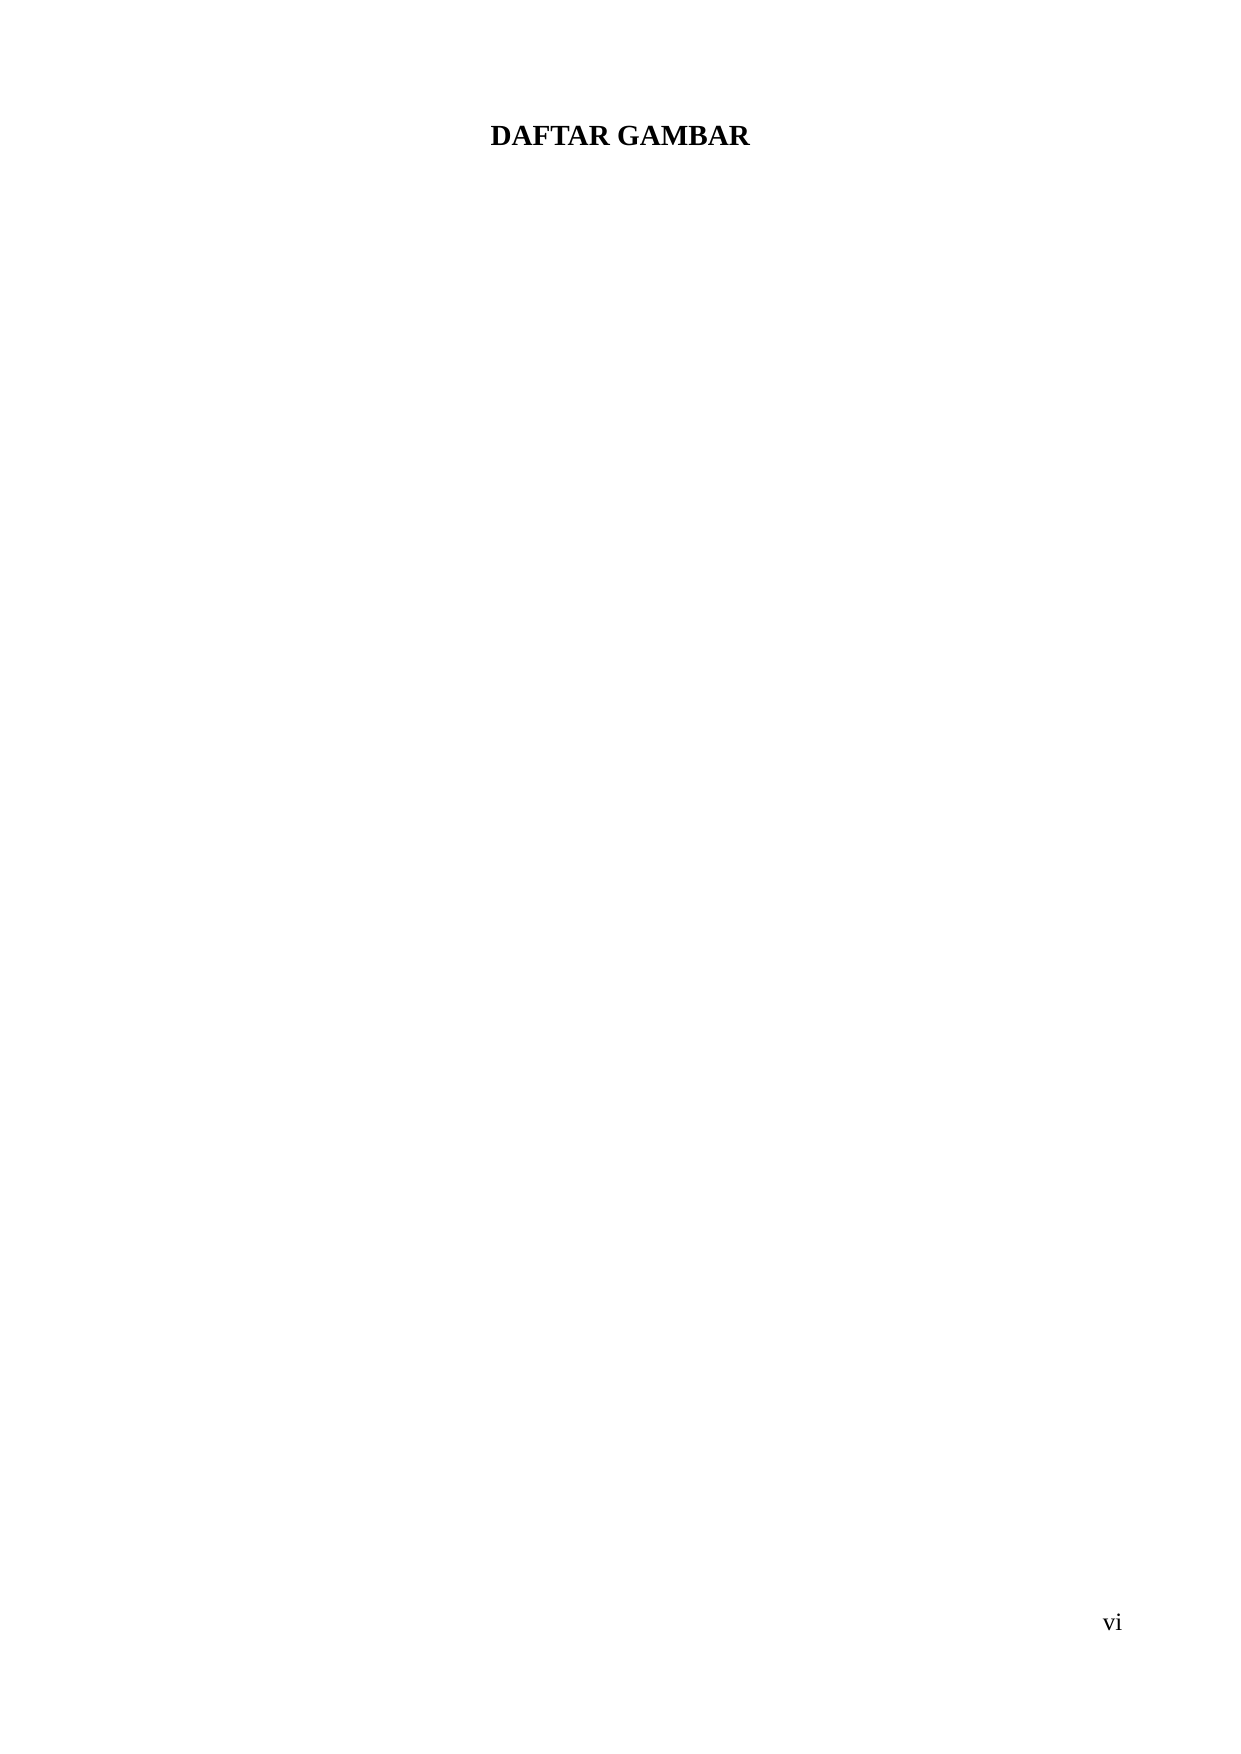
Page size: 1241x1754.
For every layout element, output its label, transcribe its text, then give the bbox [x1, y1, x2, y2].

subtitle DAFTAR GAMBAR [118, 118, 1122, 152]
